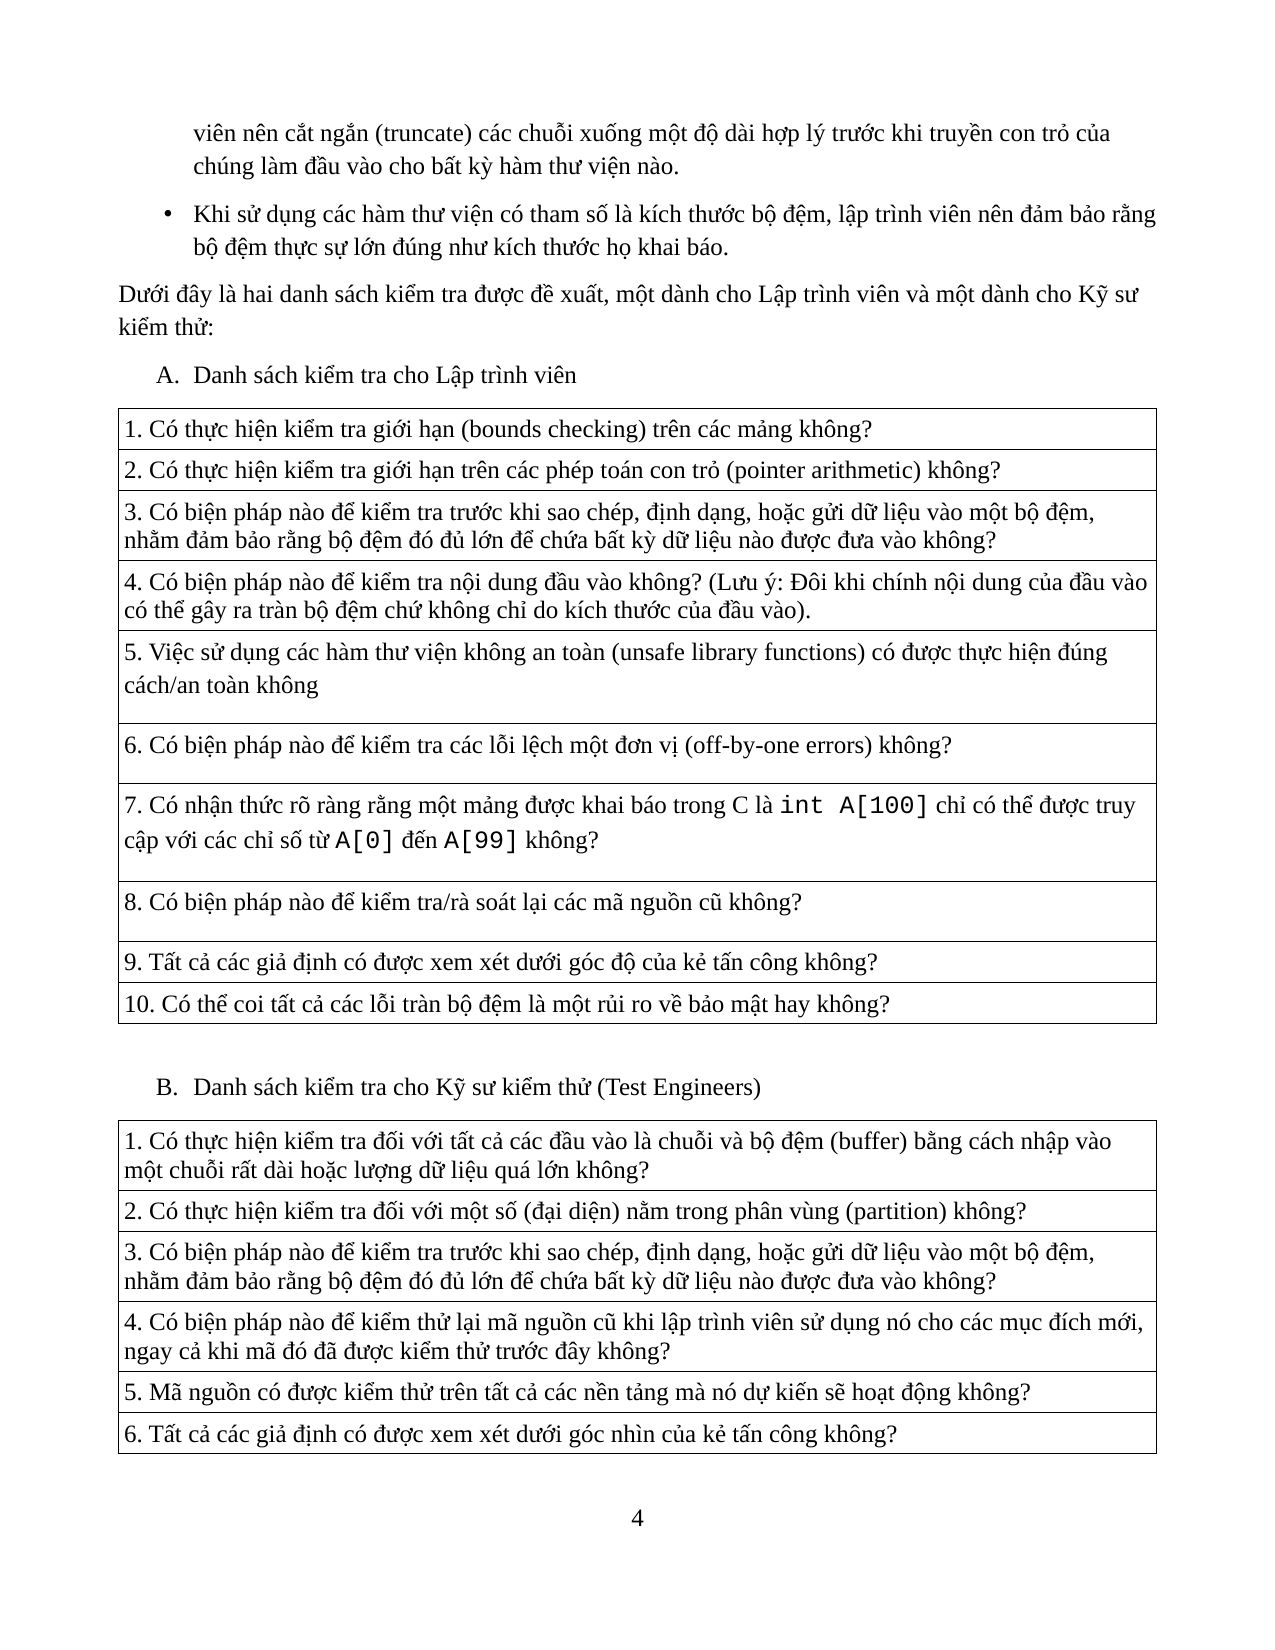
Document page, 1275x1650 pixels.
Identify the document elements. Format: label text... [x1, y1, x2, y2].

table_cell 7. Có nhận thức rõ ràng rằng một mảng được khai báo trong C là int A[100] chỉ có thể được truy cập với các chỉ số từ A[0] đến A[99] không? [119, 784, 1156, 881]
text Dưới đây là hai danh sách kiểm tra được đề xuất, một dành cho Lập trình viên và một dành cho Kỹ sư kiểm thử: [118, 279, 1157, 341]
table_cell 5. Mã nguồn có được kiểm thử trên tất cả các nền tảng mà nó dự kiến sẽ hoạt động không? [119, 1372, 1156, 1412]
table_cell 3. Có biện pháp nào để kiểm tra trước khi sao chép, định dạng, hoặc gửi dữ liệu vào một bộ đệm, nhằm đảm bảo rằng bộ đệm đó đủ lớn để chứa bất kỳ dữ liệu nào được đưa vào không? [119, 491, 1156, 560]
table_cell 4. Có biện pháp nào để kiểm tra nội dung đầu vào không? (Lưu ý: Đôi khi chính nội dung của đầu vào có thể gây ra tràn bộ đệm chứ không chỉ do kích thước của đầu vào). [119, 561, 1156, 630]
table_cell 2. Có thực hiện kiểm tra giới hạn trên các phép toán con trỏ (pointer arithmetic) không? [119, 450, 1156, 490]
table_cell 4. Có biện pháp nào để kiểm thử lại mã nguồn cũ khi lập trình viên sử dụng nó cho các mục đích mới, ngay cả khi mã đó đã được kiểm thử trước đây không? [119, 1302, 1156, 1371]
table_header 1. Có thực hiện kiểm tra đối với tất cả các đầu vào là chuỗi và bộ đệm (buffer) bằng cách nhập vào một chuỗi rất dài hoặc lượng dữ liệu quá lớn không? [119, 1121, 1156, 1189]
table_cell 9. Tất cả các giả định có được xem xét dưới góc độ của kẻ tấn công không? [119, 942, 1156, 982]
table_cell 2. Có thực hiện kiểm tra đối với một số (đại diện) nằm trong phân vùng (partition) không? [119, 1191, 1156, 1231]
table_cell 5. Việc sử dụng các hàm thư viện không an toàn (unsafe library functions) có được thực hiện đúng cách/an toàn không [119, 631, 1156, 723]
table_header 1. Có thực hiện kiểm tra giới hạn (bounds checking) trên các mảng không? [119, 409, 1156, 449]
table_cell 6. Có biện pháp nào để kiểm tra các lỗi lệch một đơn vị (off-by-one errors) không? [119, 724, 1156, 783]
table_cell 10. Có thể coi tất cả các lỗi tràn bộ đệm là một rủi ro về bảo mật hay không? [119, 983, 1156, 1023]
list Danh sách kiểm tra cho Lập trình viên [156, 360, 1157, 389]
list viên nên cắt ngắn (truncate) các chuỗi xuống một độ dài hợp lý trước khi truyền con trỏ của chúng làm đầu vào cho bất kỳ hàm thư viện nào. [164, 118, 1157, 180]
list Danh sách kiểm tra cho Kỹ sư kiểm thử (Test Engineers) [156, 1072, 1157, 1101]
table_cell 6. Tất cả các giả định có được xem xét dưới góc nhìn của kẻ tấn công không? [119, 1413, 1156, 1453]
table_cell 3. Có biện pháp nào để kiểm tra trước khi sao chép, định dạng, hoặc gửi dữ liệu vào một bộ đệm, nhằm đảm bảo rằng bộ đệm đó đủ lớn để chứa bất kỳ dữ liệu nào được đưa vào không? [119, 1232, 1156, 1301]
table_cell 8. Có biện pháp nào để kiểm tra/rà soát lại các mã nguồn cũ không? [119, 882, 1156, 941]
list Khi sử dụng các hàm thư viện có tham số là kích thước bộ đệm, lập trình viên nên đảm bảo rằng bộ đệm thực sự lớn đúng như kích thước họ khai báo. [164, 199, 1157, 261]
